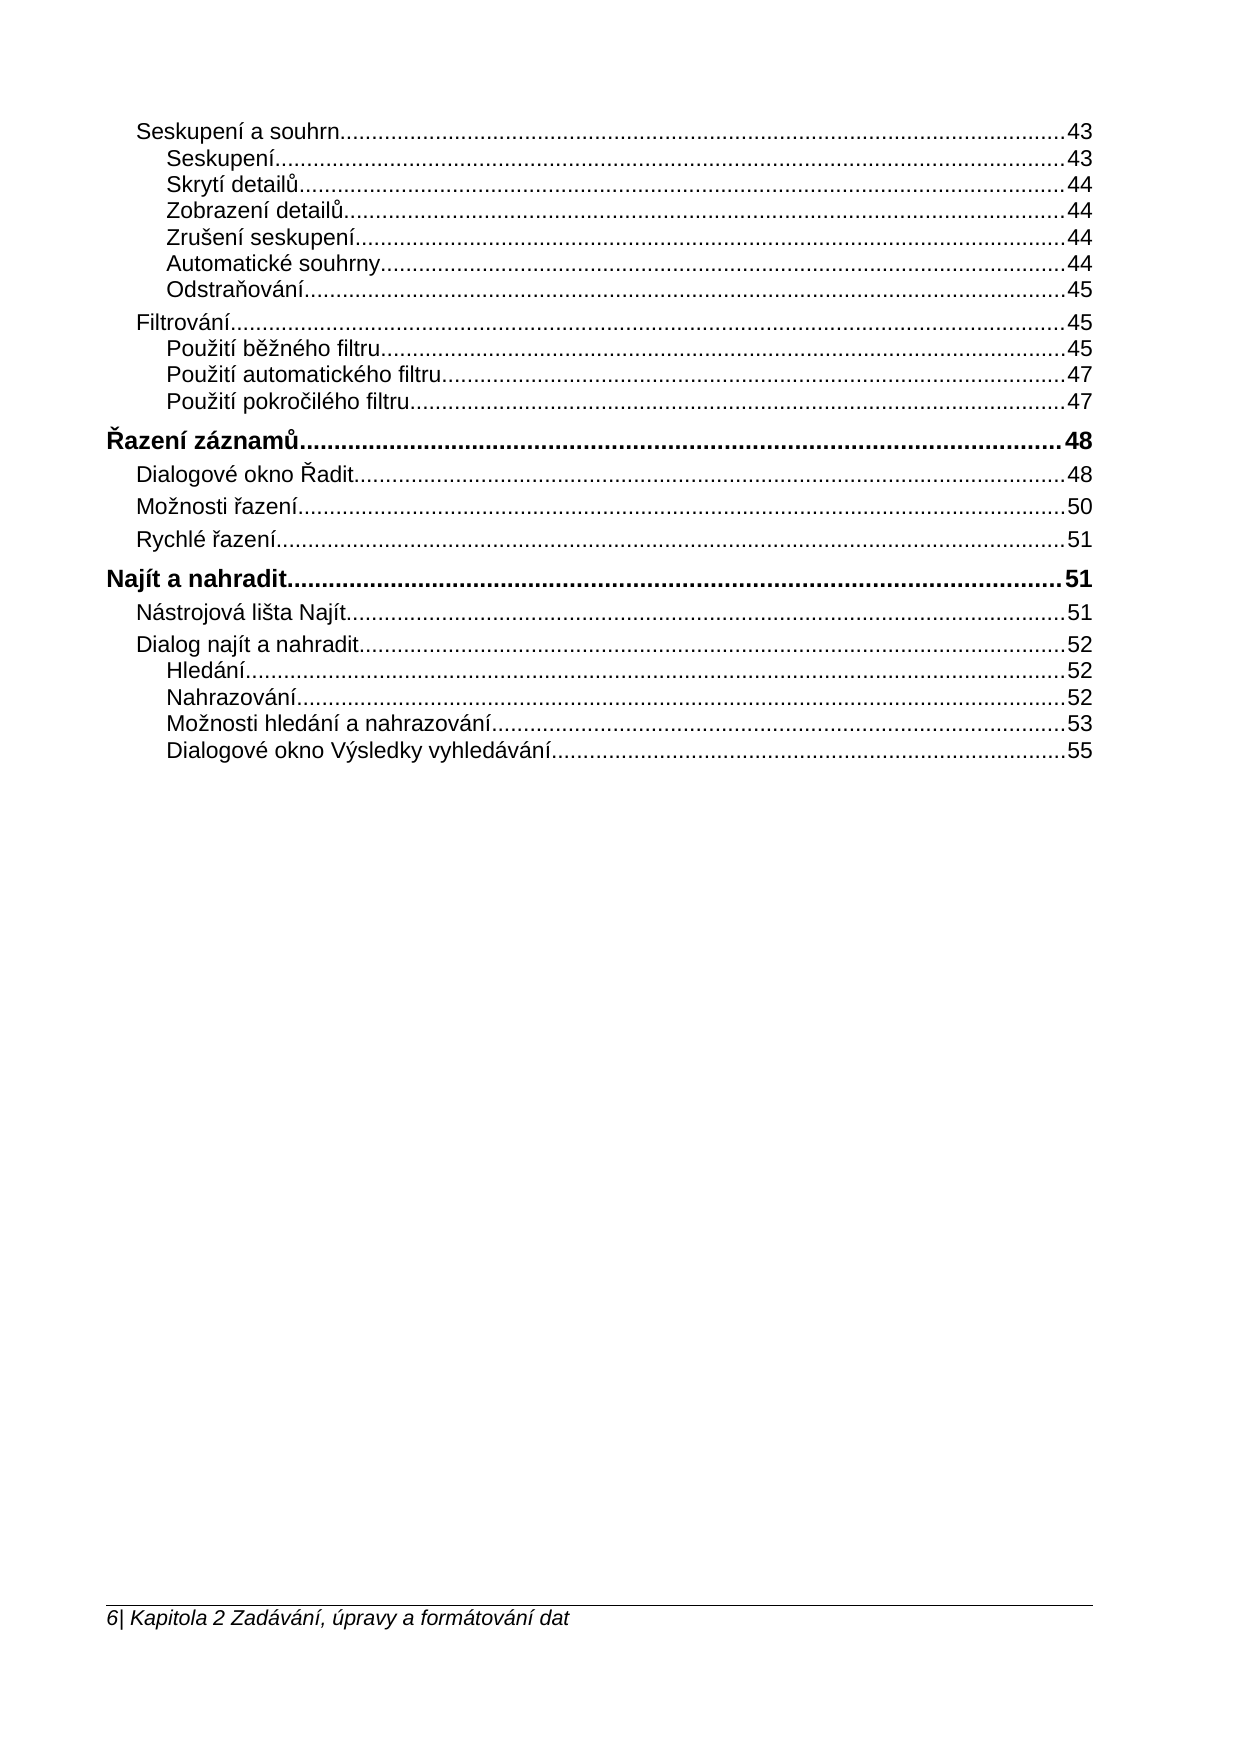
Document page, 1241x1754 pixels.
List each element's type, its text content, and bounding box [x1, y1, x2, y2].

text Seskupení 43 [166, 144, 1093, 171]
text Možnosti řazení 50 [136, 493, 1093, 519]
text Rychlé řazení 51 [136, 526, 1093, 552]
text Seskupení a souhrn 43 [136, 118, 1093, 144]
text Dialog najít a nahradit 52 [136, 631, 1093, 657]
text Nástrojová lišta Najít 51 [136, 599, 1093, 625]
text Řazení záznamů 48 [106, 426, 1093, 455]
text Najít a nahradit 51 [106, 564, 1093, 593]
text Filtrování 45 [136, 309, 1093, 335]
text Nahrazování 52 [166, 684, 1093, 710]
text Zrušení seskupení 44 [166, 223, 1093, 250]
text Použití automatického filtru 47 [166, 361, 1093, 388]
text Použití běžného filtru 45 [166, 335, 1093, 361]
text Hledání 52 [166, 657, 1093, 684]
text Použití pokročilého filtru 47 [166, 388, 1093, 414]
text Dialogové okno Výsledky vyhledávání 55 [166, 737, 1093, 763]
text Odstraňování 45 [166, 276, 1093, 303]
text Automatické souhrny 44 [166, 250, 1093, 276]
text Možnosti hledání a nahrazování 53 [166, 710, 1093, 737]
text Skrytí detailů 44 [166, 171, 1093, 197]
text Dialogové okno Řadit 48 [136, 461, 1093, 487]
text Zobrazení detailů 44 [166, 197, 1093, 223]
